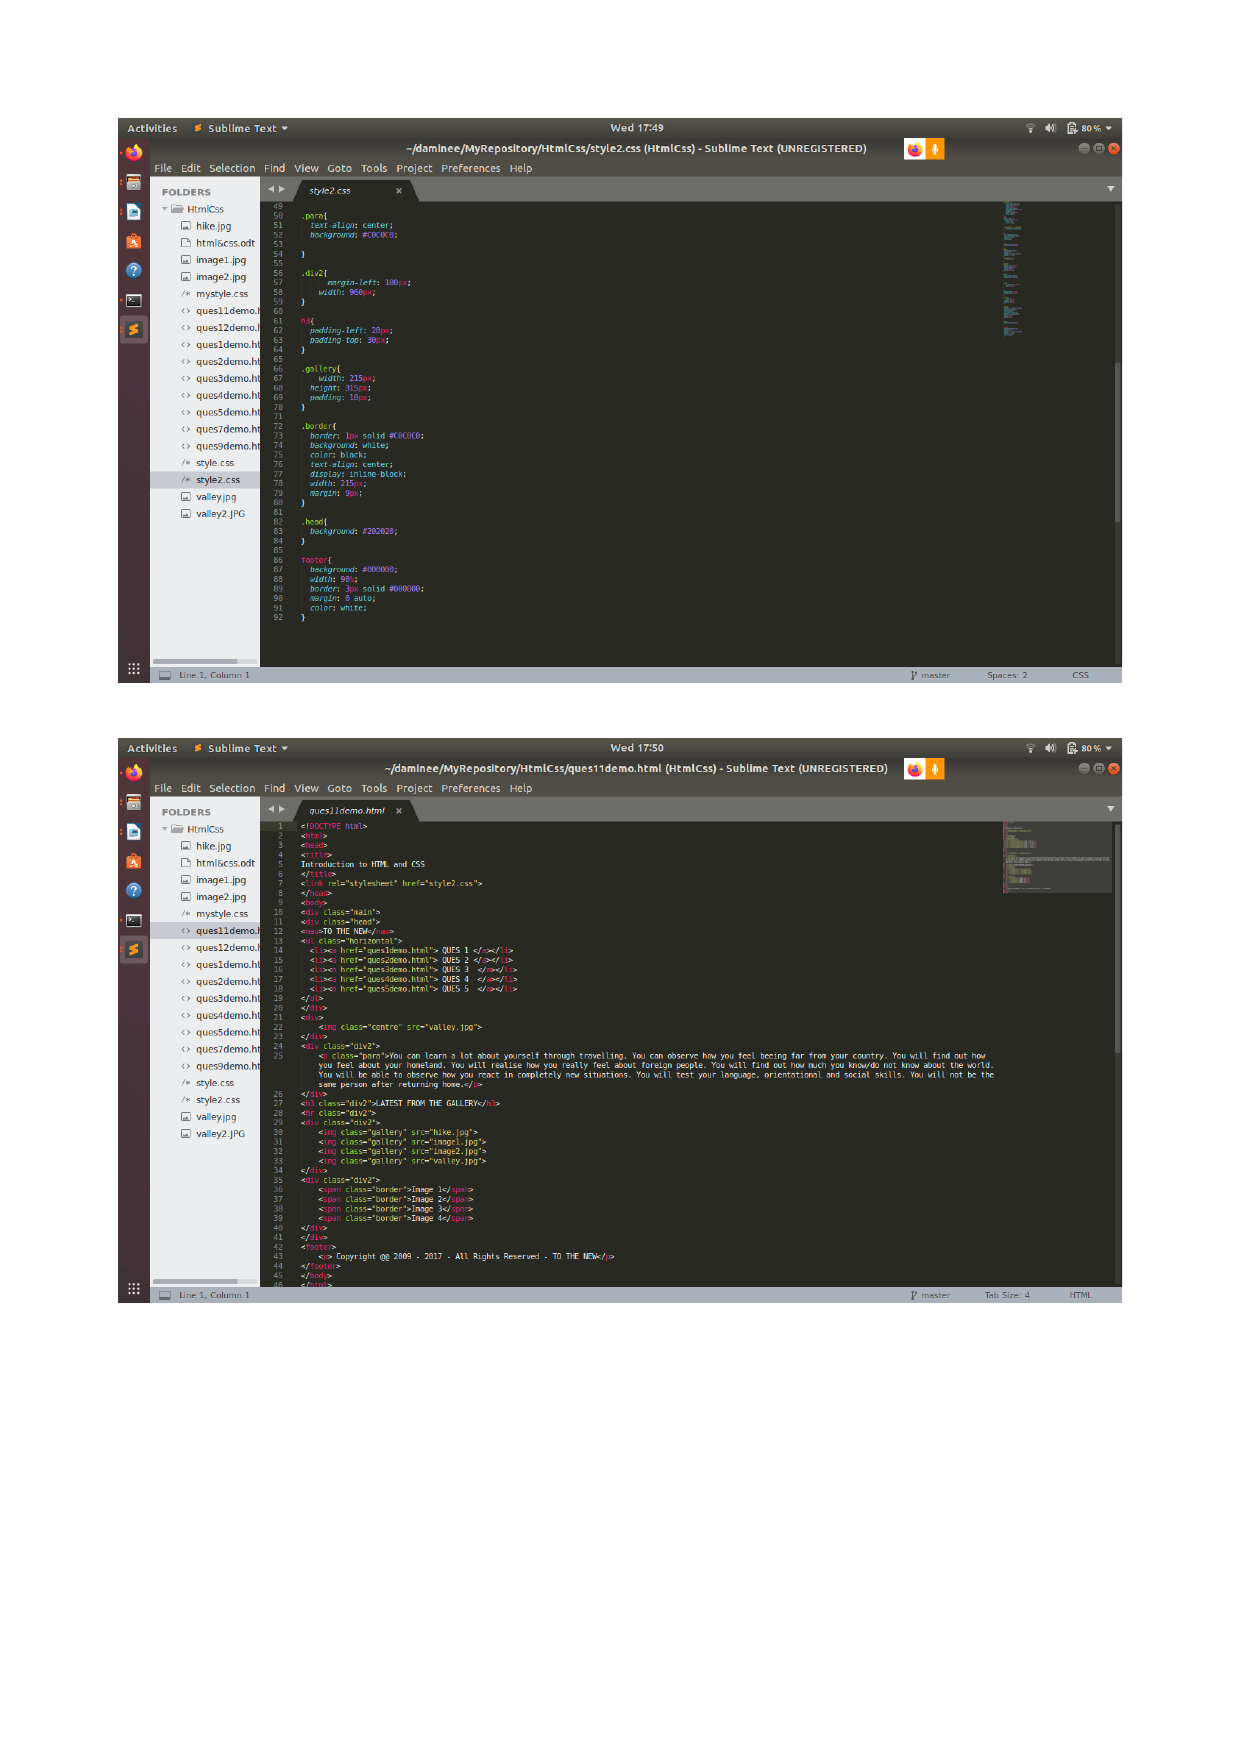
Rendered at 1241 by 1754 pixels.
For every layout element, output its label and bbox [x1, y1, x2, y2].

picture [118, 118, 1123, 683]
picture [118, 738, 1123, 1303]
